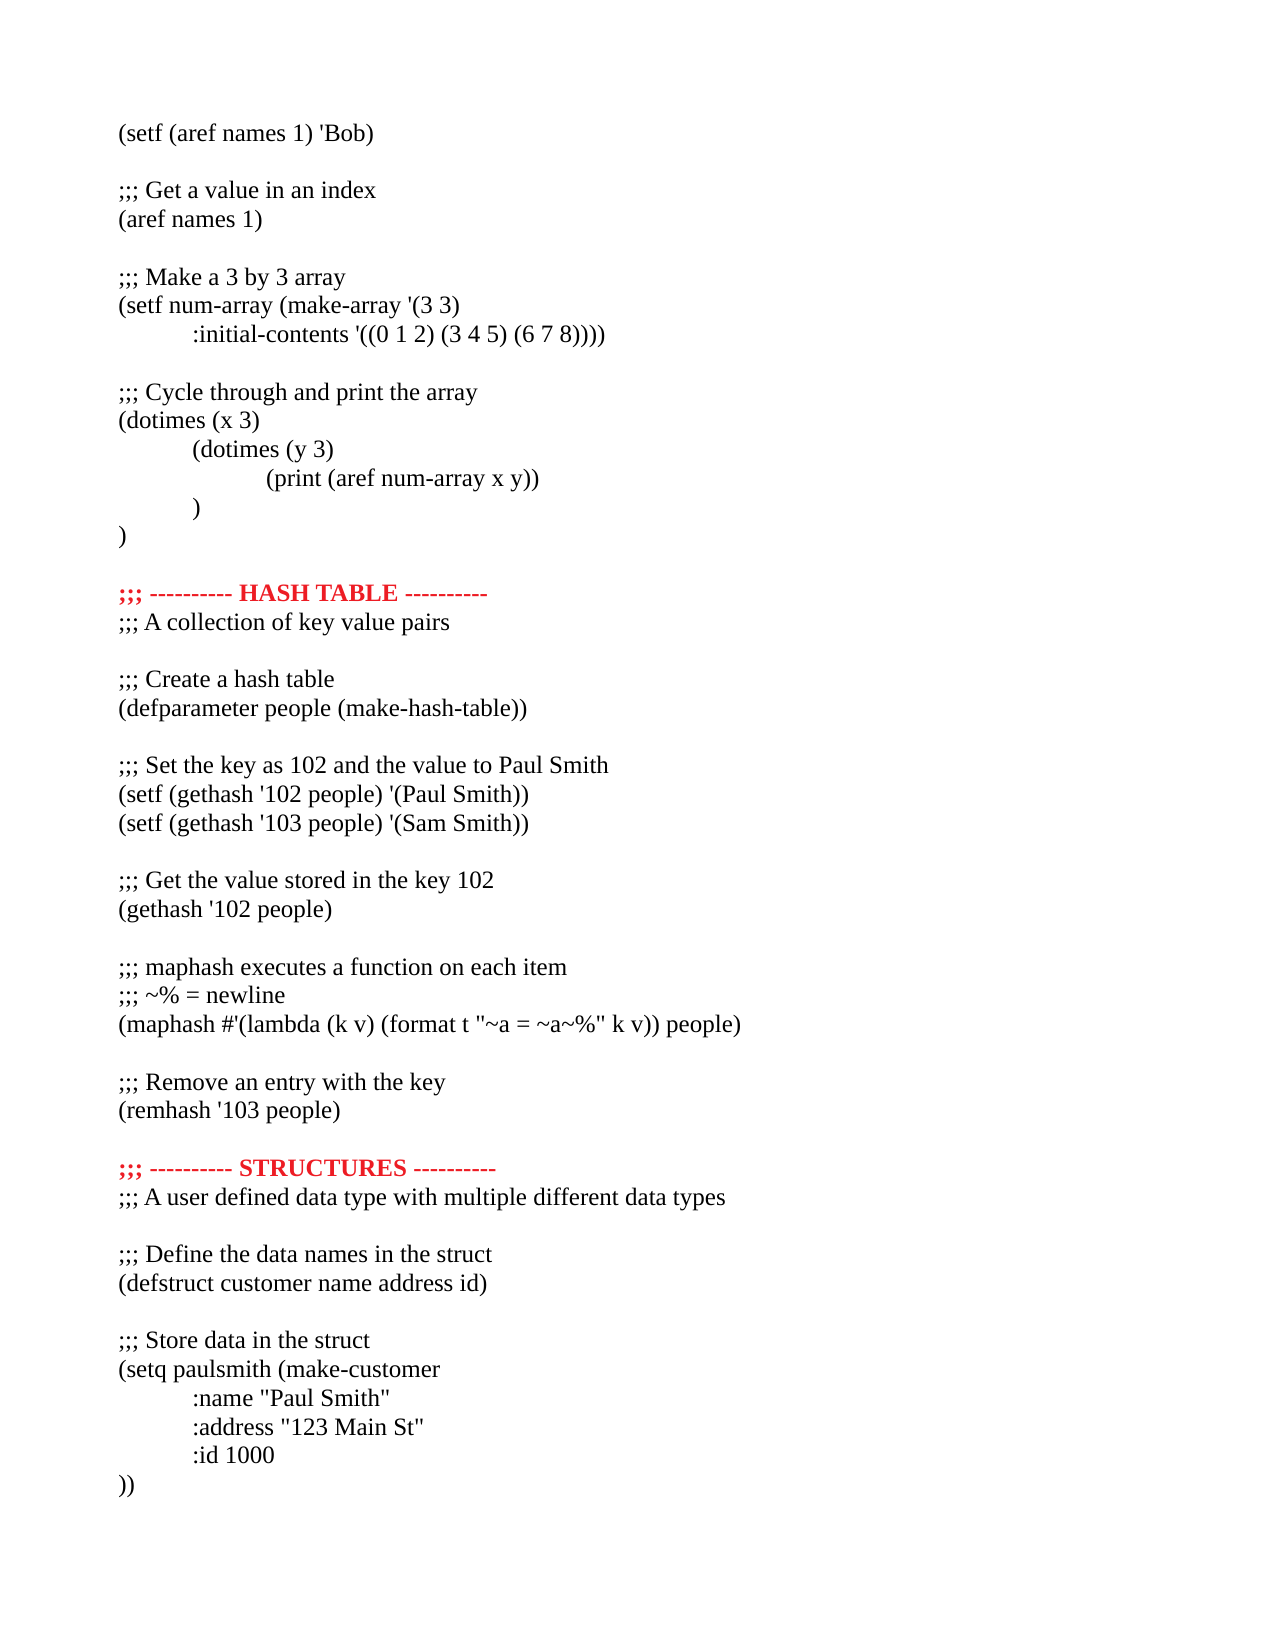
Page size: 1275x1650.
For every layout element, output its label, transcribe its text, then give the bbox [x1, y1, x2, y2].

text ;;; Get the value stored in the key 102 [118, 866, 1157, 894]
text ) [118, 492, 1157, 521]
text ;;; Set the key as 102 and the value to Paul Smith [118, 751, 1157, 779]
text (defstruct customer name address id) [118, 1268, 1157, 1297]
text ;;; Remove an entry with the key [118, 1067, 1157, 1096]
text (setq paulsmith (make-customer [118, 1354, 1157, 1383]
text ;;; Get a value in an index [118, 176, 1157, 204]
text :address "123 Main St" [118, 1412, 1157, 1441]
text (setf (aref names 1) 'Bob) [118, 118, 1157, 147]
text ;;; ~% = newline [118, 981, 1157, 1009]
text ;;; maphash executes a function on each item [118, 952, 1157, 981]
text ;;; Make a 3 by 3 array [118, 262, 1157, 291]
text ;;; ---------- HASH TABLE ---------- [118, 578, 1157, 607]
text ;;; Define the data names in the struct [118, 1239, 1157, 1268]
text ) [118, 521, 1157, 549]
text ;;; A user defined data type with multiple different data types [118, 1182, 1157, 1211]
text ;;; Store data in the struct [118, 1326, 1157, 1354]
text )) [118, 1469, 1157, 1498]
text ;;; ---------- STRUCTURES ---------- [118, 1153, 1157, 1182]
text (defparameter people (make-hash-table)) [118, 693, 1157, 722]
text :id 1000 [118, 1441, 1157, 1469]
text (print (aref num-array x y)) [118, 463, 1157, 492]
text :initial-contents '((0 1 2) (3 4 5) (6 7 8)))) [118, 319, 1157, 348]
text (dotimes (y 3) [118, 434, 1157, 463]
text (remhash '103 people) [118, 1096, 1157, 1124]
text ;;; Cycle through and print the array [118, 377, 1157, 406]
text ;;; A collection of key value pairs [118, 607, 1157, 636]
text (setf num-array (make-array '(3 3) [118, 291, 1157, 319]
text :name "Paul Smith" [118, 1383, 1157, 1412]
text (maphash #'(lambda (k v) (format t "~a = ~a~%" k v)) people) [118, 1009, 1157, 1038]
text (setf (gethash '102 people) '(Paul Smith)) [118, 779, 1157, 808]
text (aref names 1) [118, 204, 1157, 233]
text (setf (gethash '103 people) '(Sam Smith)) [118, 808, 1157, 837]
text ;;; Create a hash table [118, 664, 1157, 693]
text (gethash '102 people) [118, 894, 1157, 923]
text (dotimes (x 3) [118, 406, 1157, 434]
